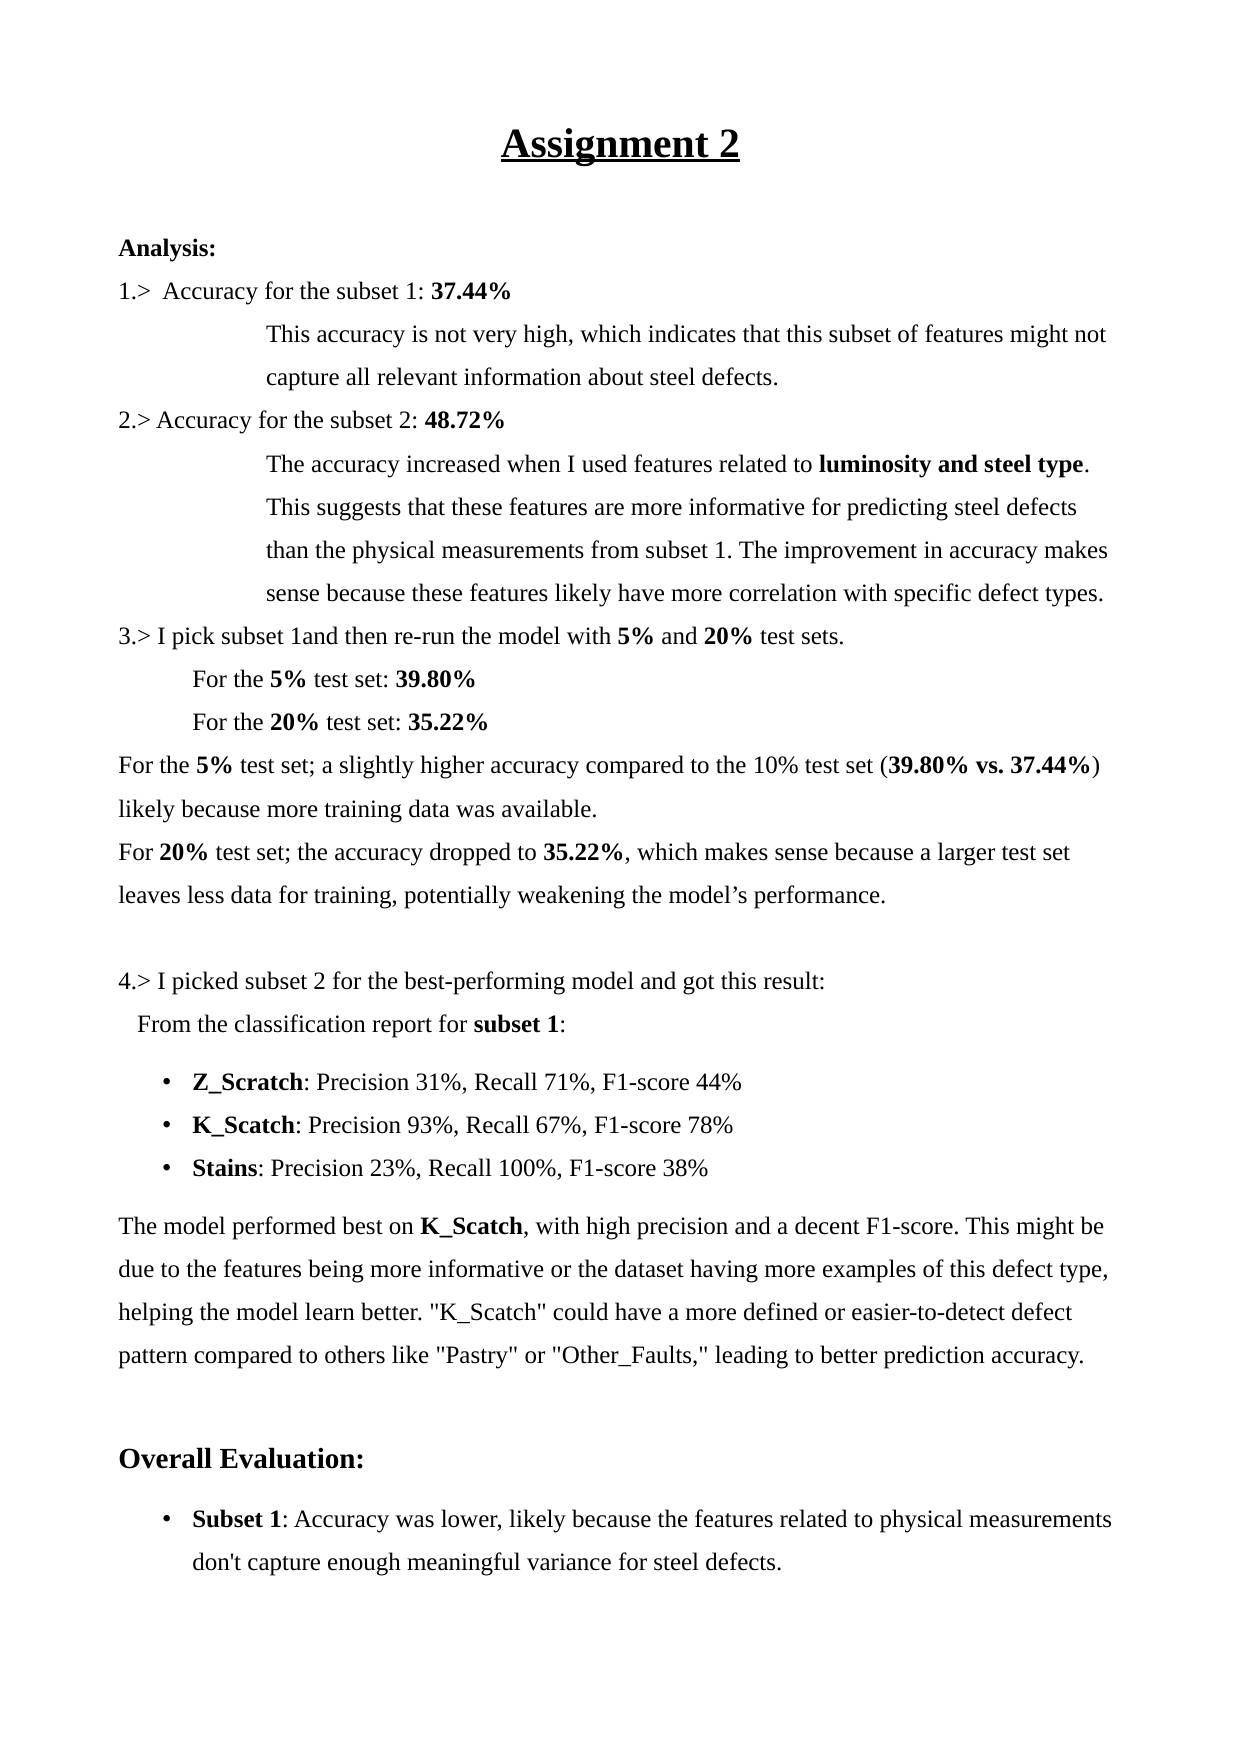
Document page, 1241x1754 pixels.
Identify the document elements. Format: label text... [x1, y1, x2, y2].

text For 20% test set; the accuracy dropped to 35.22%, which makes sense because a larger test set leaves less data for training, potentially weakening the model’s performance. [118, 837, 1122, 909]
list Stains: Precision 23%, Recall 100%, F1-score 38% [162, 1153, 1122, 1182]
text Analysis: 1.> Accuracy for the subset 1: 37.44% [118, 233, 1122, 305]
text The model performed best on K_Scatch, with high precision and a decent F1-score. This might be due to the features being more informative or the dataset having more examples of this defect type, helping the model learn better. "K_Scatch" could have a more defined or easier-to-detect defect pattern compared to others like "Pastry" or "Other_Faults," leading to better prediction accuracy. [118, 1211, 1122, 1369]
text 4.> I picked subset 2 for the best-performing model and got this result: [118, 966, 1122, 995]
text This accuracy is not very high, which indicates that this subset of features might not capture all relevant information about steel defects. [118, 319, 1122, 391]
text For the 20% test set: 35.22% [118, 707, 1122, 736]
text For the 5% test set: 39.80% [118, 664, 1122, 693]
text 2.> Accuracy for the subset 2: 48.72% [118, 406, 1122, 434]
text For the 5% test set; a slightly higher accuracy compared to the 10% test set (39.80% vs. 37.44%) likely because more training data was available. [118, 751, 1122, 822]
text Assignment 2 [118, 118, 1122, 166]
text From the classification report for subset 1: [118, 1009, 1122, 1038]
list Z_Scratch: Precision 31%, Recall 71%, F1-score 44% [162, 1067, 1122, 1096]
text 3.> I pick subset 1and then re-run the model with 5% and 20% test sets. [118, 621, 1122, 650]
list Subset 1: Accuracy was lower, likely because the features related to physical measurements don't capture enough meaningful variance for steel defects. [162, 1504, 1122, 1576]
text The accuracy increased when I used features related to luminosity and steel type. This suggests that these features are more informative for predicting steel defects than the physical measurements from subset 1. The improvement in accuracy makes sense because these features likely have more correlation with specific defect types. [118, 449, 1122, 607]
list K_Scatch: Precision 93%, Recall 67%, F1-score 78% [162, 1110, 1122, 1139]
subtitle Overall Evaluation: [118, 1441, 1122, 1475]
